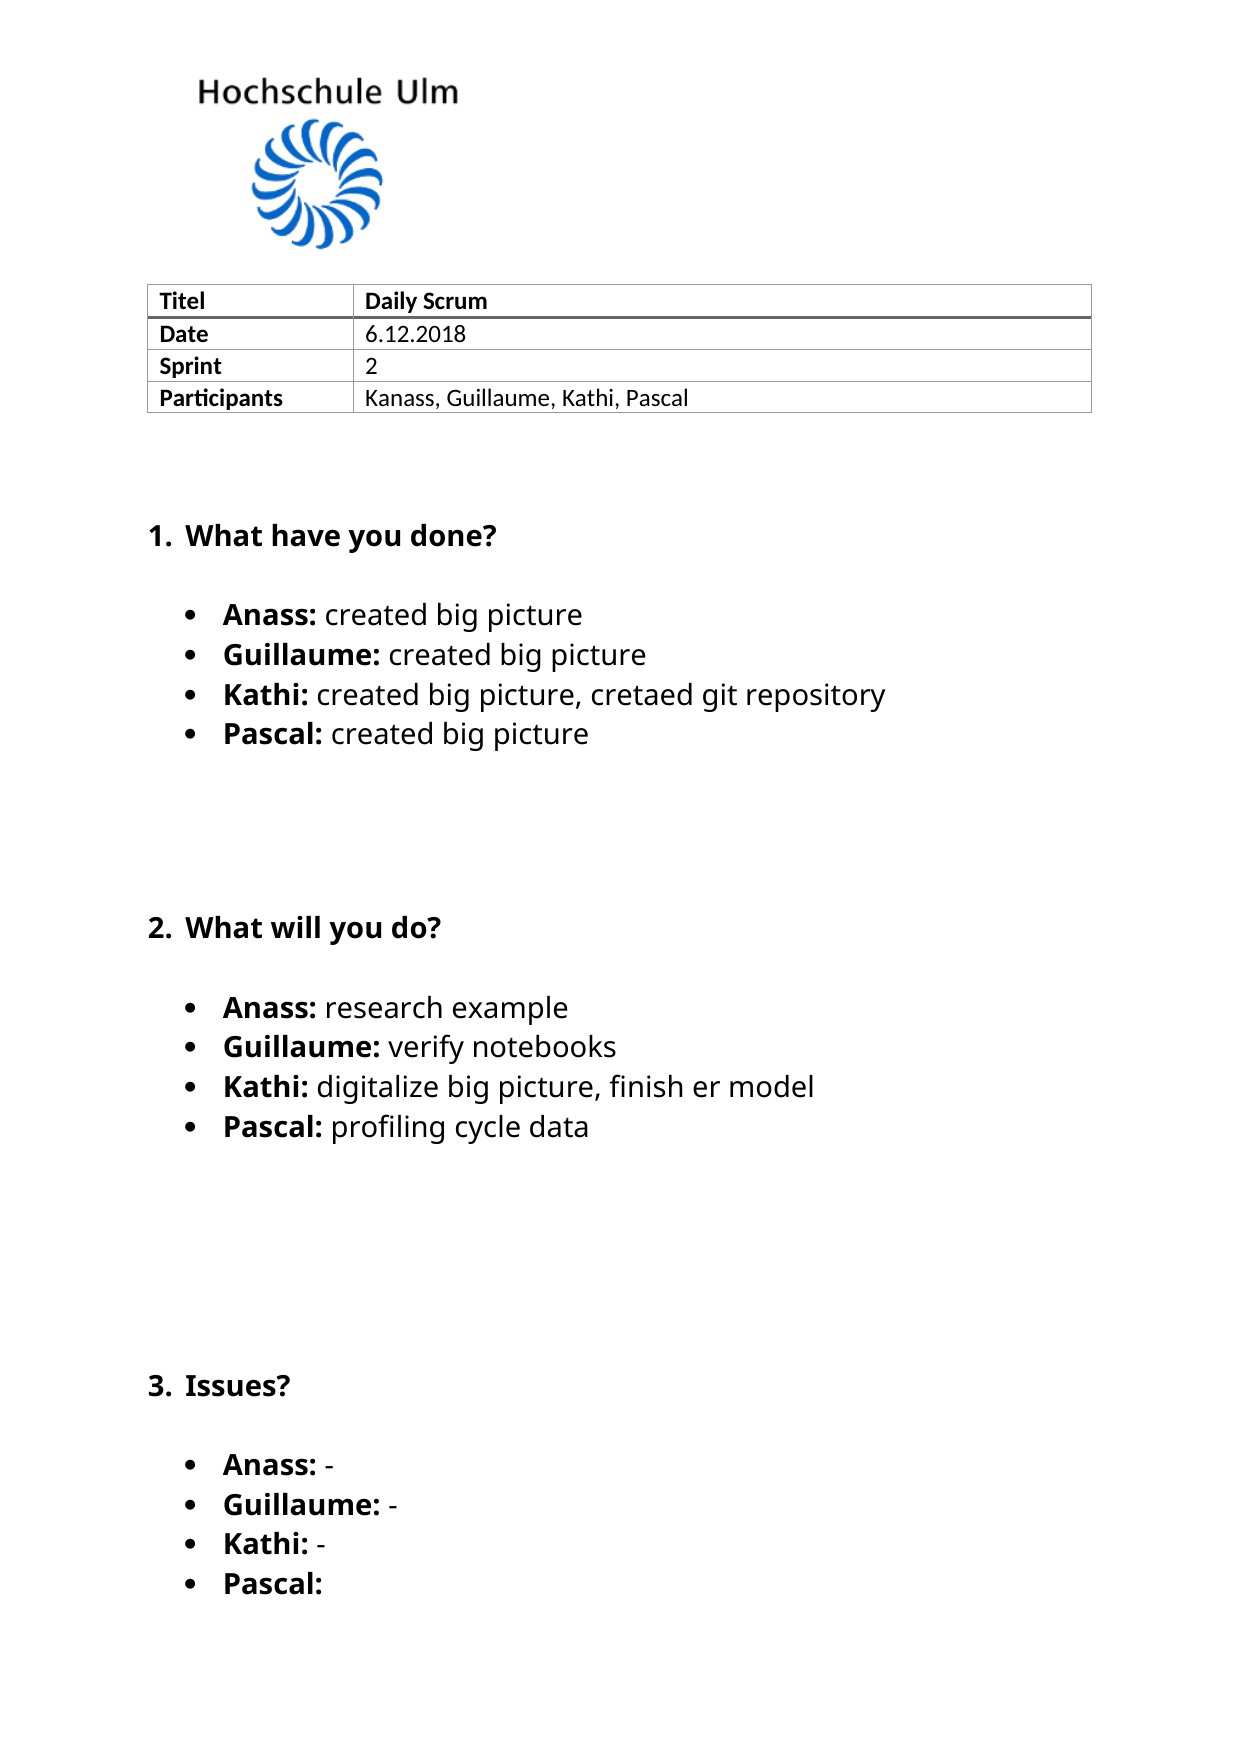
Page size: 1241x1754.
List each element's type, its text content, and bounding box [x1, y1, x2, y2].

list Guillaume: - [185, 1484, 1093, 1523]
list Pascal: [185, 1563, 1093, 1603]
list Pascal: profiling cycle data [185, 1106, 1093, 1146]
list Guillaume: created big picture [185, 634, 1093, 674]
list What will you do? [148, 908, 1093, 987]
list Anass: - [185, 1444, 1093, 1484]
table_cell 2 [354, 350, 1091, 381]
table_header Titel [148, 285, 353, 316]
table_cell Participants [148, 382, 353, 412]
picture [147, 73, 511, 254]
list Pascal: created big picture [185, 713, 1093, 753]
table_cell Sprint [148, 350, 353, 381]
list Guillaume: verify notebooks [185, 1027, 1093, 1066]
list Anass: research example [185, 987, 1093, 1027]
list Issues? [148, 1365, 1093, 1444]
table_header Daily Scrum [354, 285, 1091, 316]
list Anass: created big picture [185, 594, 1093, 634]
table_cell Kanass, Guillaume, Kathi, Pascal [354, 382, 1091, 412]
list Kathi: - [185, 1523, 1093, 1563]
list What have you done? [148, 515, 1093, 594]
table_cell Date [148, 319, 353, 349]
list Kathi: created big picture, cretaed git repository [185, 674, 1093, 713]
list Kathi: digitalize big picture, finish er model [185, 1066, 1093, 1106]
table_cell 6.12.2018 [354, 319, 1091, 349]
